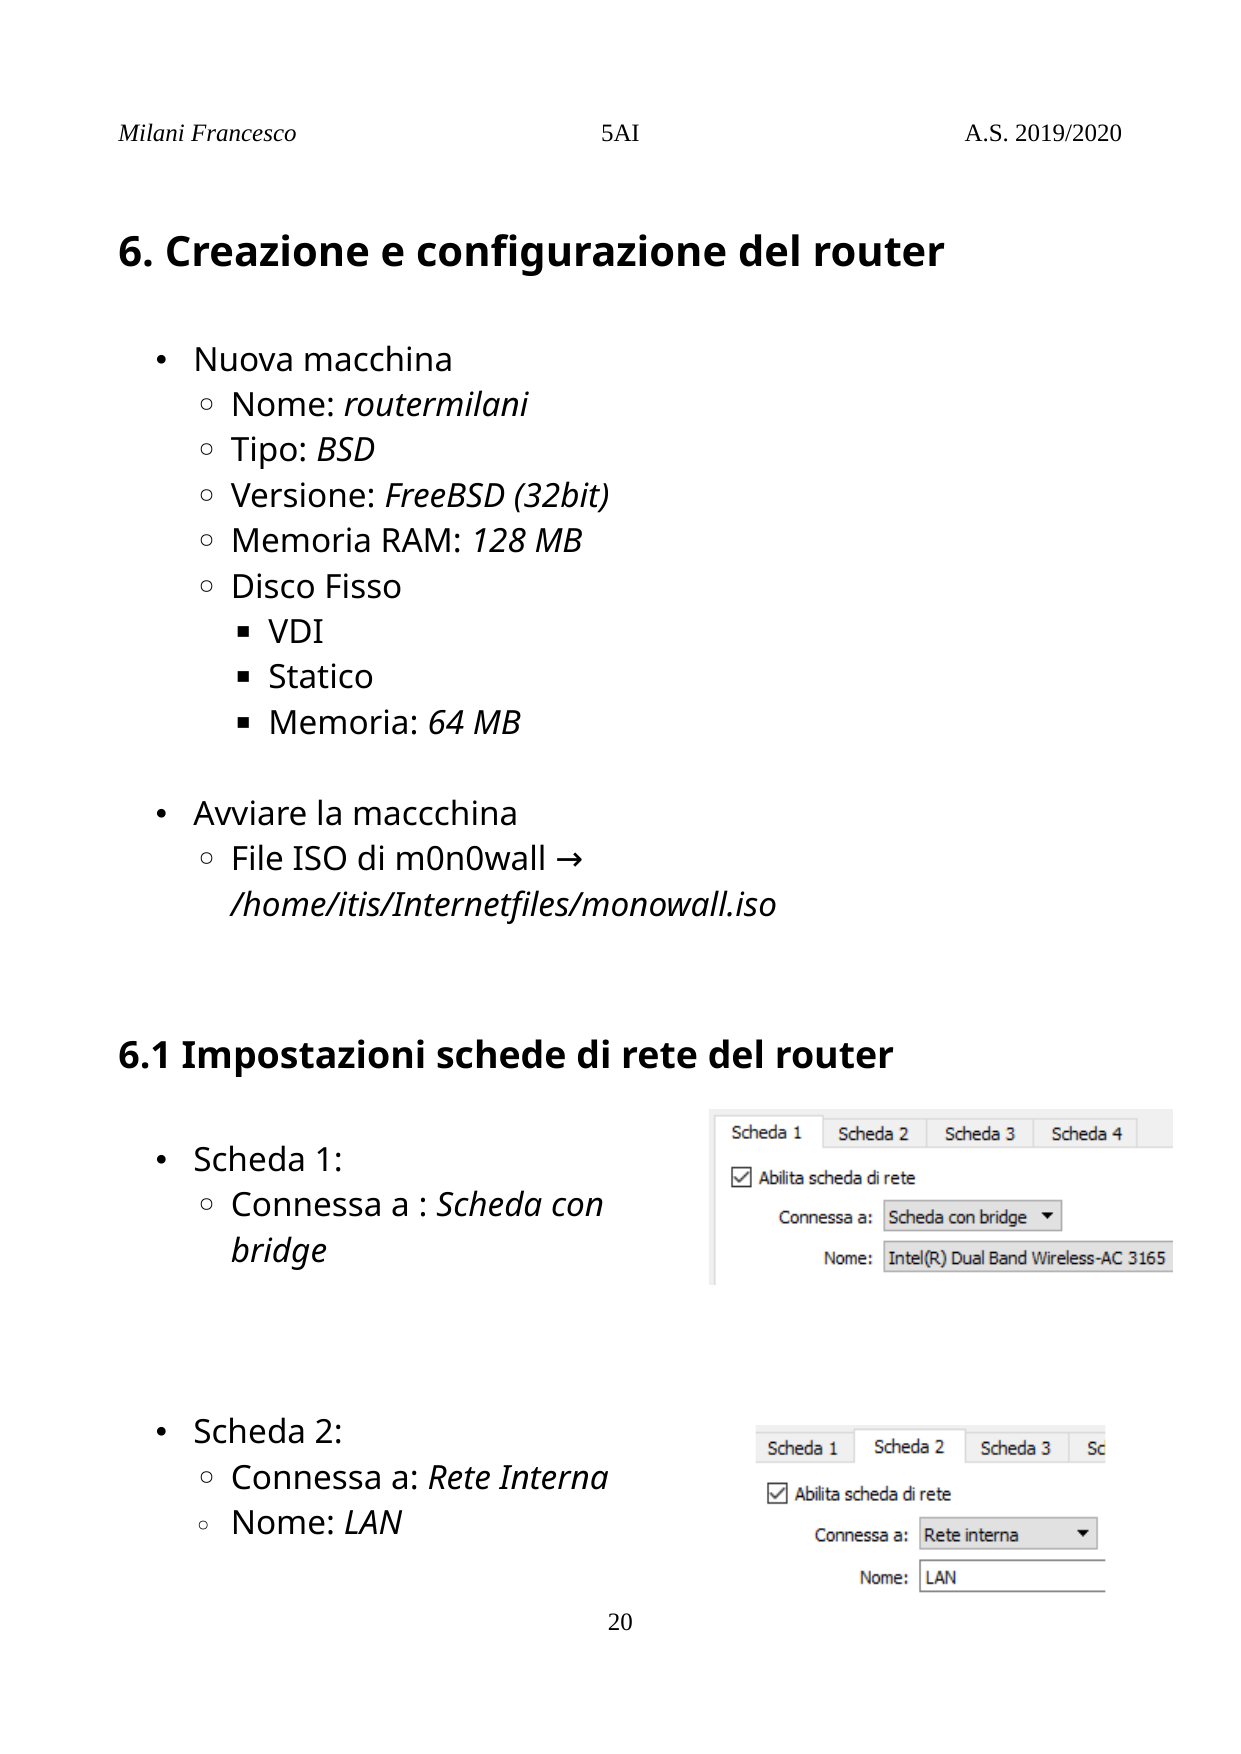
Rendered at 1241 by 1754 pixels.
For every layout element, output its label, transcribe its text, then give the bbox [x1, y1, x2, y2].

list [1106, 1454, 1122, 1499]
list Nome: LAN [193, 1499, 755, 1544]
list Connessa a: Rete Interna [193, 1454, 755, 1499]
list Nome: routermilani [193, 381, 1122, 426]
list Scheda 1: [156, 1136, 708, 1181]
picture [708, 1109, 1173, 1285]
list Connessa a : Scheda con bridge [193, 1181, 708, 1272]
list Scheda 2: [156, 1408, 1122, 1454]
list Memoria: 64 MB [231, 699, 1122, 744]
list Memoria RAM: 128 MB [193, 517, 1122, 562]
text 6. Creazione e configurazione del router [118, 222, 1122, 278]
list Statico [231, 653, 1122, 699]
list File ISO di m0n0wall → /home/itis/Internetfiles/monowall.iso [193, 835, 1122, 926]
list Versione: FreeBSD (32bit) [193, 472, 1122, 517]
list [1106, 1499, 1122, 1544]
list Disco Fisso [193, 562, 1122, 608]
list Tipo: BSD [193, 426, 1122, 472]
list Avviare la maccchina [156, 789, 1122, 835]
list Nuova macchina [156, 335, 1122, 381]
picture [755, 1425, 1106, 1599]
text 6.1 Impostazioni schede di rete del router [118, 1028, 1122, 1079]
list VDI [231, 608, 1122, 653]
